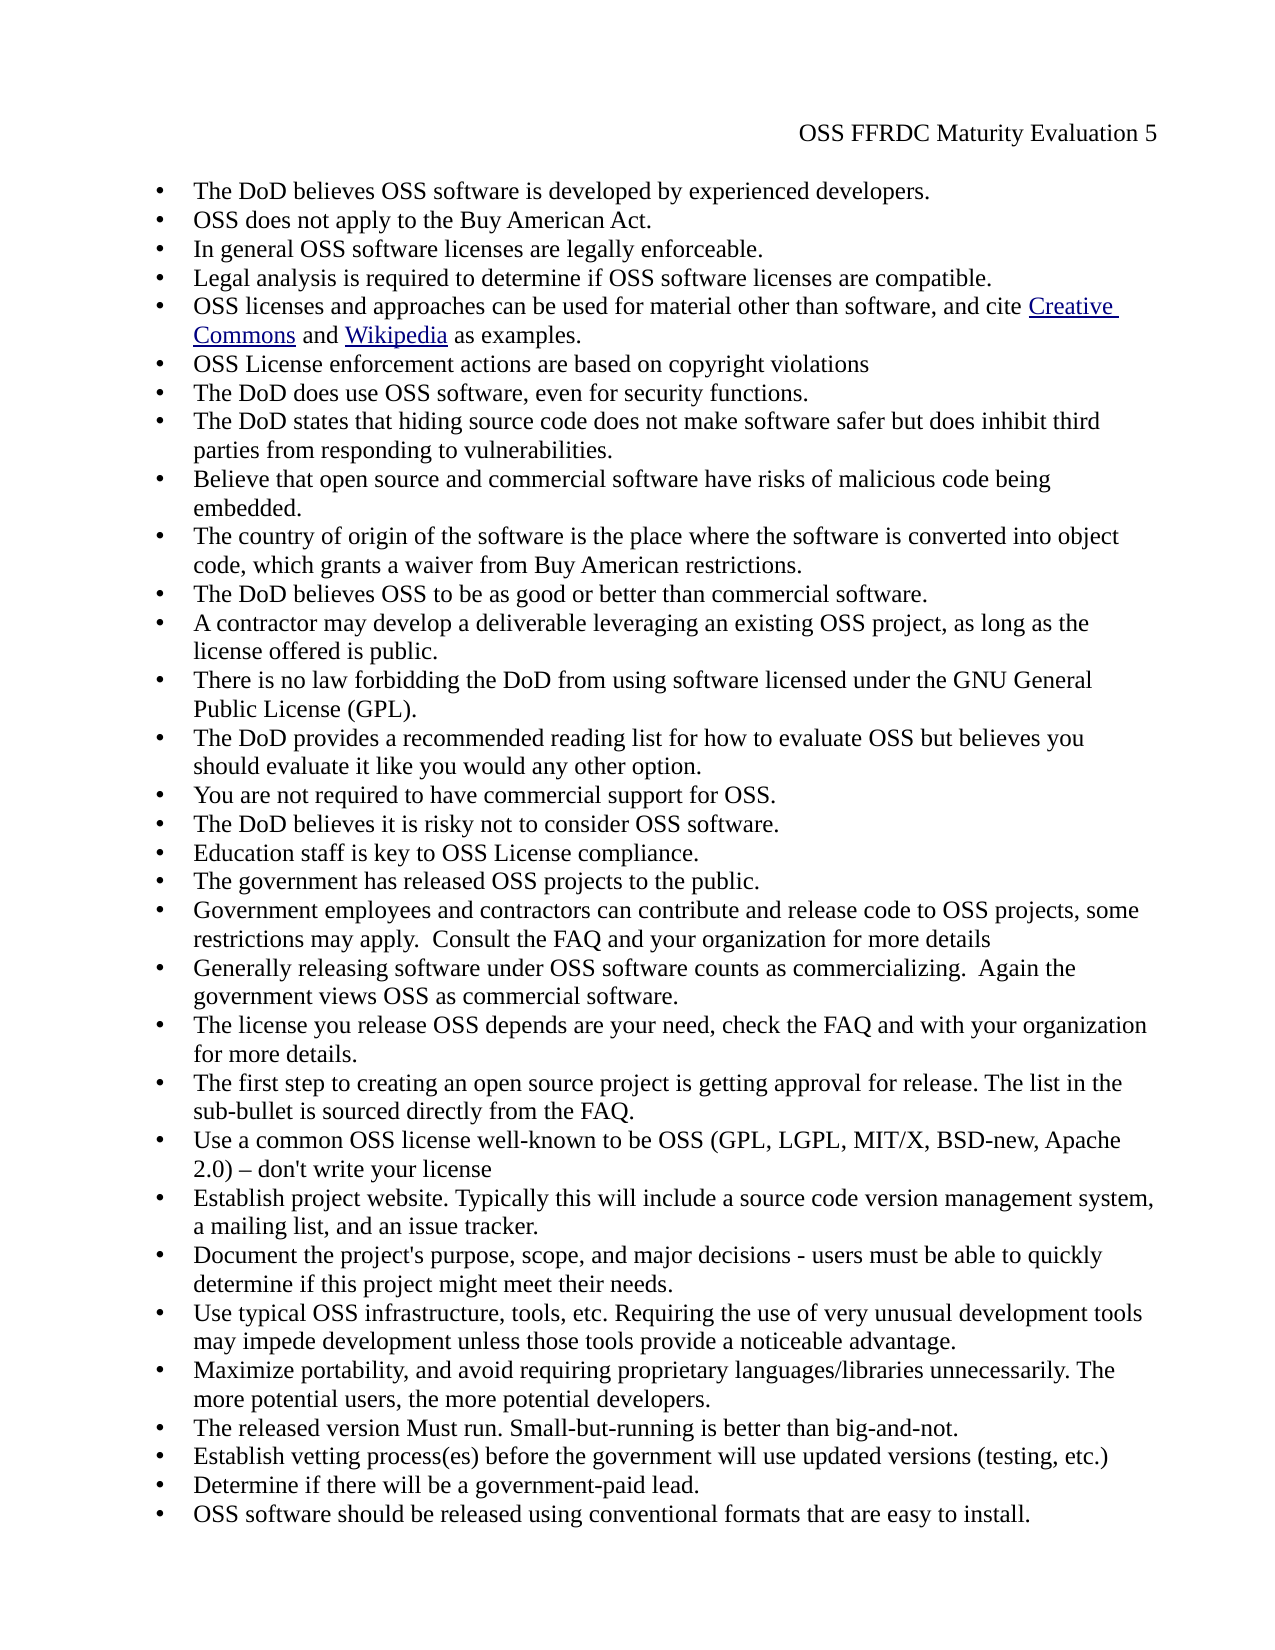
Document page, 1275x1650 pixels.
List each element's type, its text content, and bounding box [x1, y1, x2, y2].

list The DoD believes OSS to be as good or better than commercial software. [156, 579, 1157, 608]
list In general OSS software licenses are legally enforceable. [156, 234, 1157, 263]
list The license you release OSS depends are your need, check the FAQ and with your organization for more details. [156, 1010, 1157, 1068]
list Education staff is key to OSS License compliance. [156, 838, 1157, 866]
list Use typical OSS infrastructure, tools, etc. Requiring the use of very unusual development tools may impede development unless those tools provide a noticeable advantage. [156, 1298, 1157, 1355]
list Believe that open source and commercial software have risks of malicious code being embedded. [156, 464, 1157, 521]
list The country of origin of the software is the place where the software is converted into object code, which grants a waiver from Buy American restrictions. [156, 521, 1157, 579]
list The DoD provides a recommended reading list for how to evaluate OSS but believes you should evaluate it like you would any other option. [156, 723, 1157, 780]
list Establish vetting process(es) before the government will use updated versions (testing, etc.) [156, 1441, 1157, 1470]
list You are not required to have commercial support for OSS. [156, 780, 1157, 809]
list Determine if there will be a government-paid lead. [156, 1470, 1157, 1499]
list The DoD believes it is risky not to consider OSS software. [156, 809, 1157, 838]
list OSS software should be released using conventional formats that are easy to install. [156, 1499, 1157, 1528]
list A contractor may develop a deliverable leveraging an existing OSS project, as long as the license offered is public. [156, 608, 1157, 665]
list OSS does not apply to the Buy American Act. [156, 205, 1157, 234]
list OSS licenses and approaches can be used for material other than software, and cite Creative Commons and Wikipedia as examples. [156, 291, 1157, 349]
list The government has released OSS projects to the public. [156, 866, 1157, 895]
list The DoD does use OSS software, even for security functions. [156, 378, 1157, 406]
list OSS License enforcement actions are based on copyright violations [156, 349, 1157, 378]
list Maximize portability, and avoid requiring proprietary languages/libraries unnecessarily. The more potential users, the more potential developers. [156, 1355, 1157, 1413]
list The first step to creating an open source project is getting approval for release. The list in the sub-bullet is sourced directly from the FAQ. [156, 1068, 1157, 1125]
list The released version Must run. Small-but-running is better than big-and-not. [156, 1413, 1157, 1441]
list The DoD states that hiding source code does not make software safer but does inhibit third parties from responding to vulnerabilities. [156, 406, 1157, 464]
list Document the project's purpose, scope, and major decisions - users must be able to quickly determine if this project might meet their needs. [156, 1240, 1157, 1298]
list There is no law forbidding the DoD from using software licensed under the GNU General Public License (GPL). [156, 665, 1157, 723]
list The DoD believes OSS software is developed by experienced developers. [156, 176, 1157, 205]
list Generally releasing software under OSS software counts as commercializing. Again the government views OSS as commercial software. [156, 953, 1157, 1010]
list Establish project website. Typically this will include a source code version management system, a mailing list, and an issue tracker. [156, 1183, 1157, 1240]
list Legal analysis is required to determine if OSS software licenses are compatible. [156, 263, 1157, 291]
list Use a common OSS license well-known to be OSS (GPL, LGPL, MIT/X, BSD-new, Apache 2.0) – don't write your license [156, 1125, 1157, 1183]
list Government employees and contractors can contribute and release code to OSS projects, some restrictions may apply. Consult the FAQ and your organization for more details [156, 895, 1157, 953]
